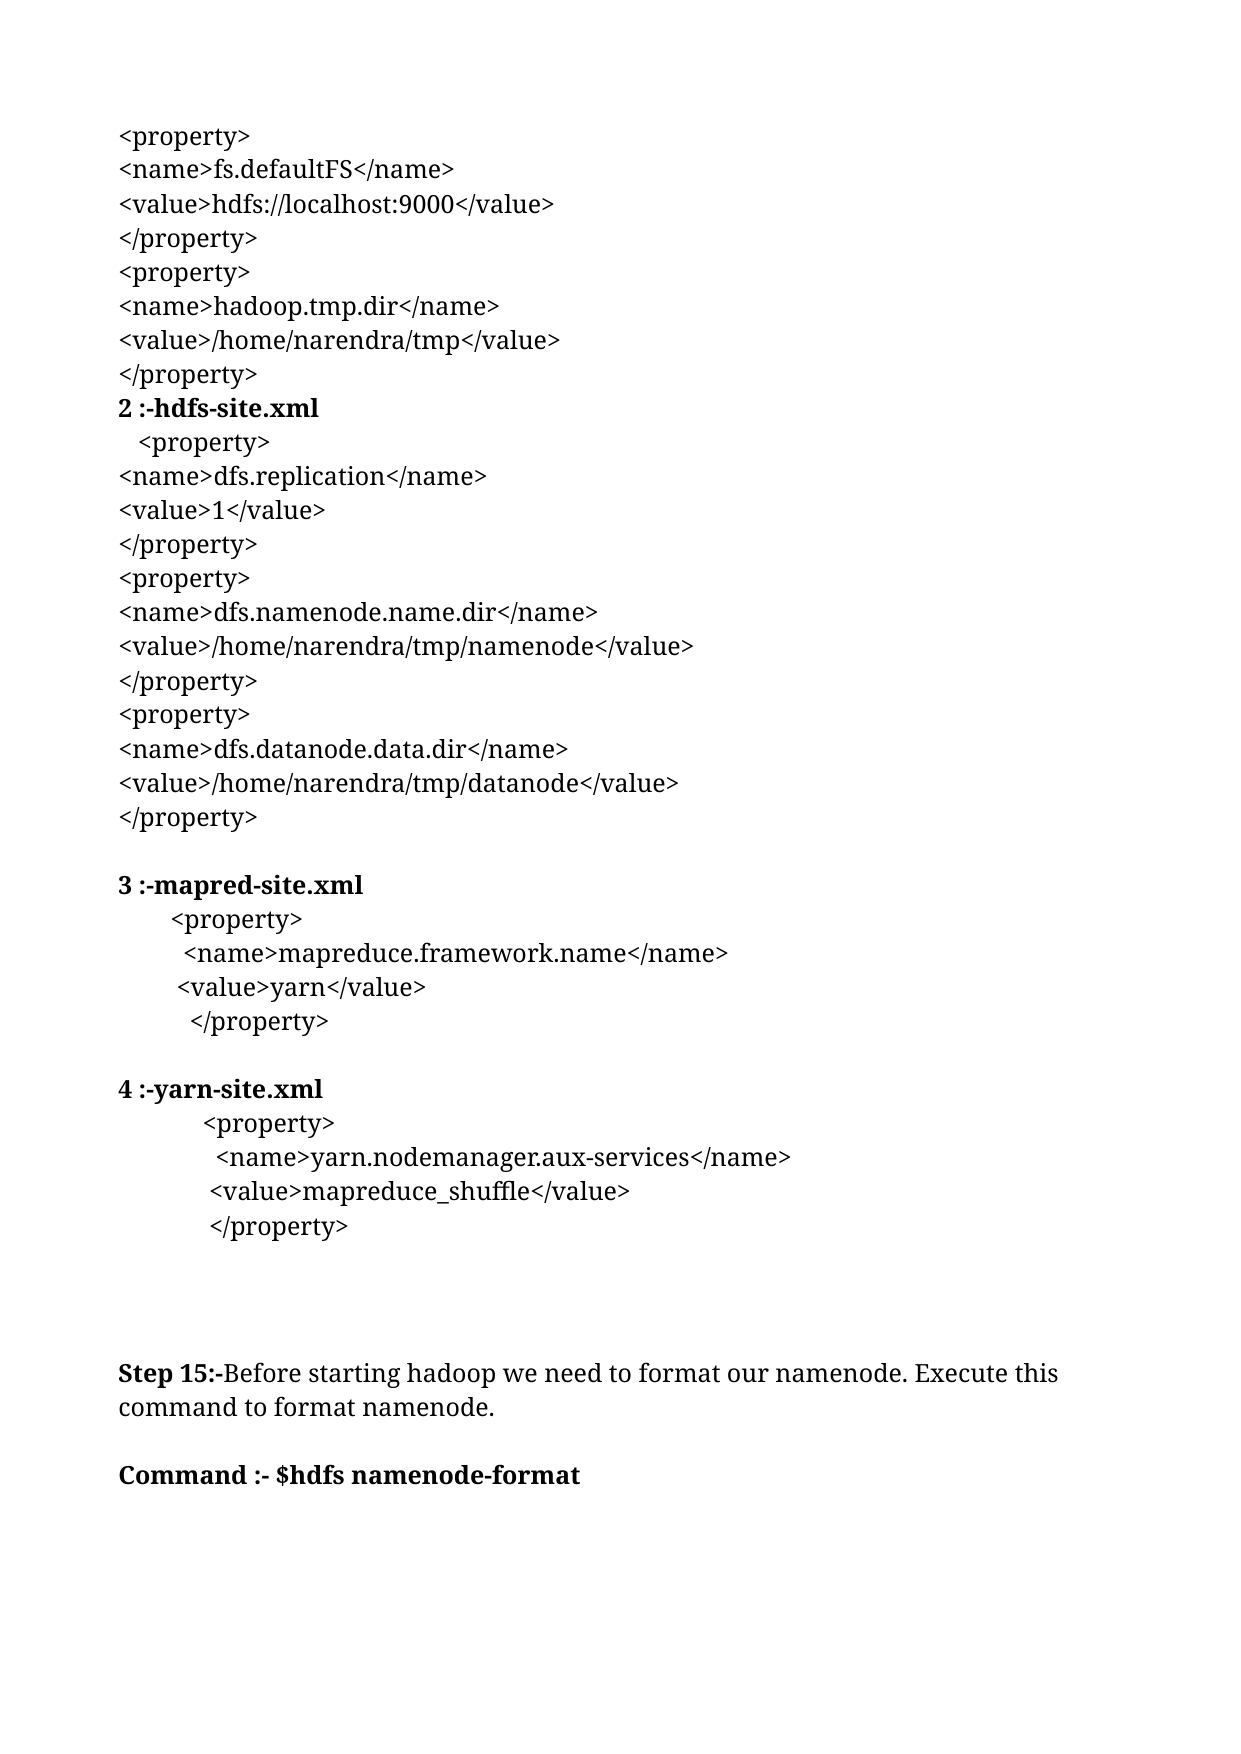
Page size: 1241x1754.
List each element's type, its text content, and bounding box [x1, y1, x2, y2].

text <name>dfs.namenode.name.dir</name> [118, 595, 1122, 629]
text 4 :-yarn-site.xml [118, 1072, 1122, 1106]
text <name>dfs.replication</name> [118, 459, 1122, 493]
text 2 :-hdfs-site.xml [118, 391, 1122, 425]
text <property> [118, 902, 1122, 936]
text </property> [118, 220, 1122, 254]
text <property> [118, 561, 1122, 595]
text <property> [118, 254, 1122, 288]
text </property> [118, 799, 1122, 833]
text </property> [118, 663, 1122, 697]
text <name>fs.defaultFS</name> [118, 152, 1122, 186]
text <value>hdfs://localhost:9000</value> [118, 186, 1122, 220]
text <property> [118, 118, 1122, 152]
text Command :- $hdfs namenode-format [118, 1458, 1122, 1492]
text <property> [118, 425, 1122, 459]
text Step 15:-Before starting hadoop we need to format our namenode. Execute this command to format namenode. [118, 1356, 1122, 1424]
text <value>/home/narendra/tmp/namenode</value> [118, 629, 1122, 663]
text <value>1</value> [118, 493, 1122, 527]
text <value>yarn</value> [118, 970, 1122, 1004]
text <name>yarn.nodemanager.aux-services</name> [118, 1140, 1122, 1174]
text </property> [118, 1004, 1122, 1038]
text </property> [118, 357, 1122, 391]
text 3 :-mapred-site.xml [118, 867, 1122, 902]
text </property> [118, 1208, 1122, 1242]
text <name>dfs.datanode.data.dir</name> [118, 731, 1122, 765]
text <property> [118, 697, 1122, 731]
text <name>mapreduce.framework.name</name> [118, 936, 1122, 970]
text <value>mapreduce_shuffle</value> [118, 1174, 1122, 1208]
text <property> [118, 1106, 1122, 1140]
text <name>hadoop.tmp.dir</name> [118, 288, 1122, 322]
text </property> [118, 527, 1122, 561]
text <value>/home/narendra/tmp/datanode</value> [118, 765, 1122, 799]
text <value>/home/narendra/tmp</value> [118, 322, 1122, 357]
